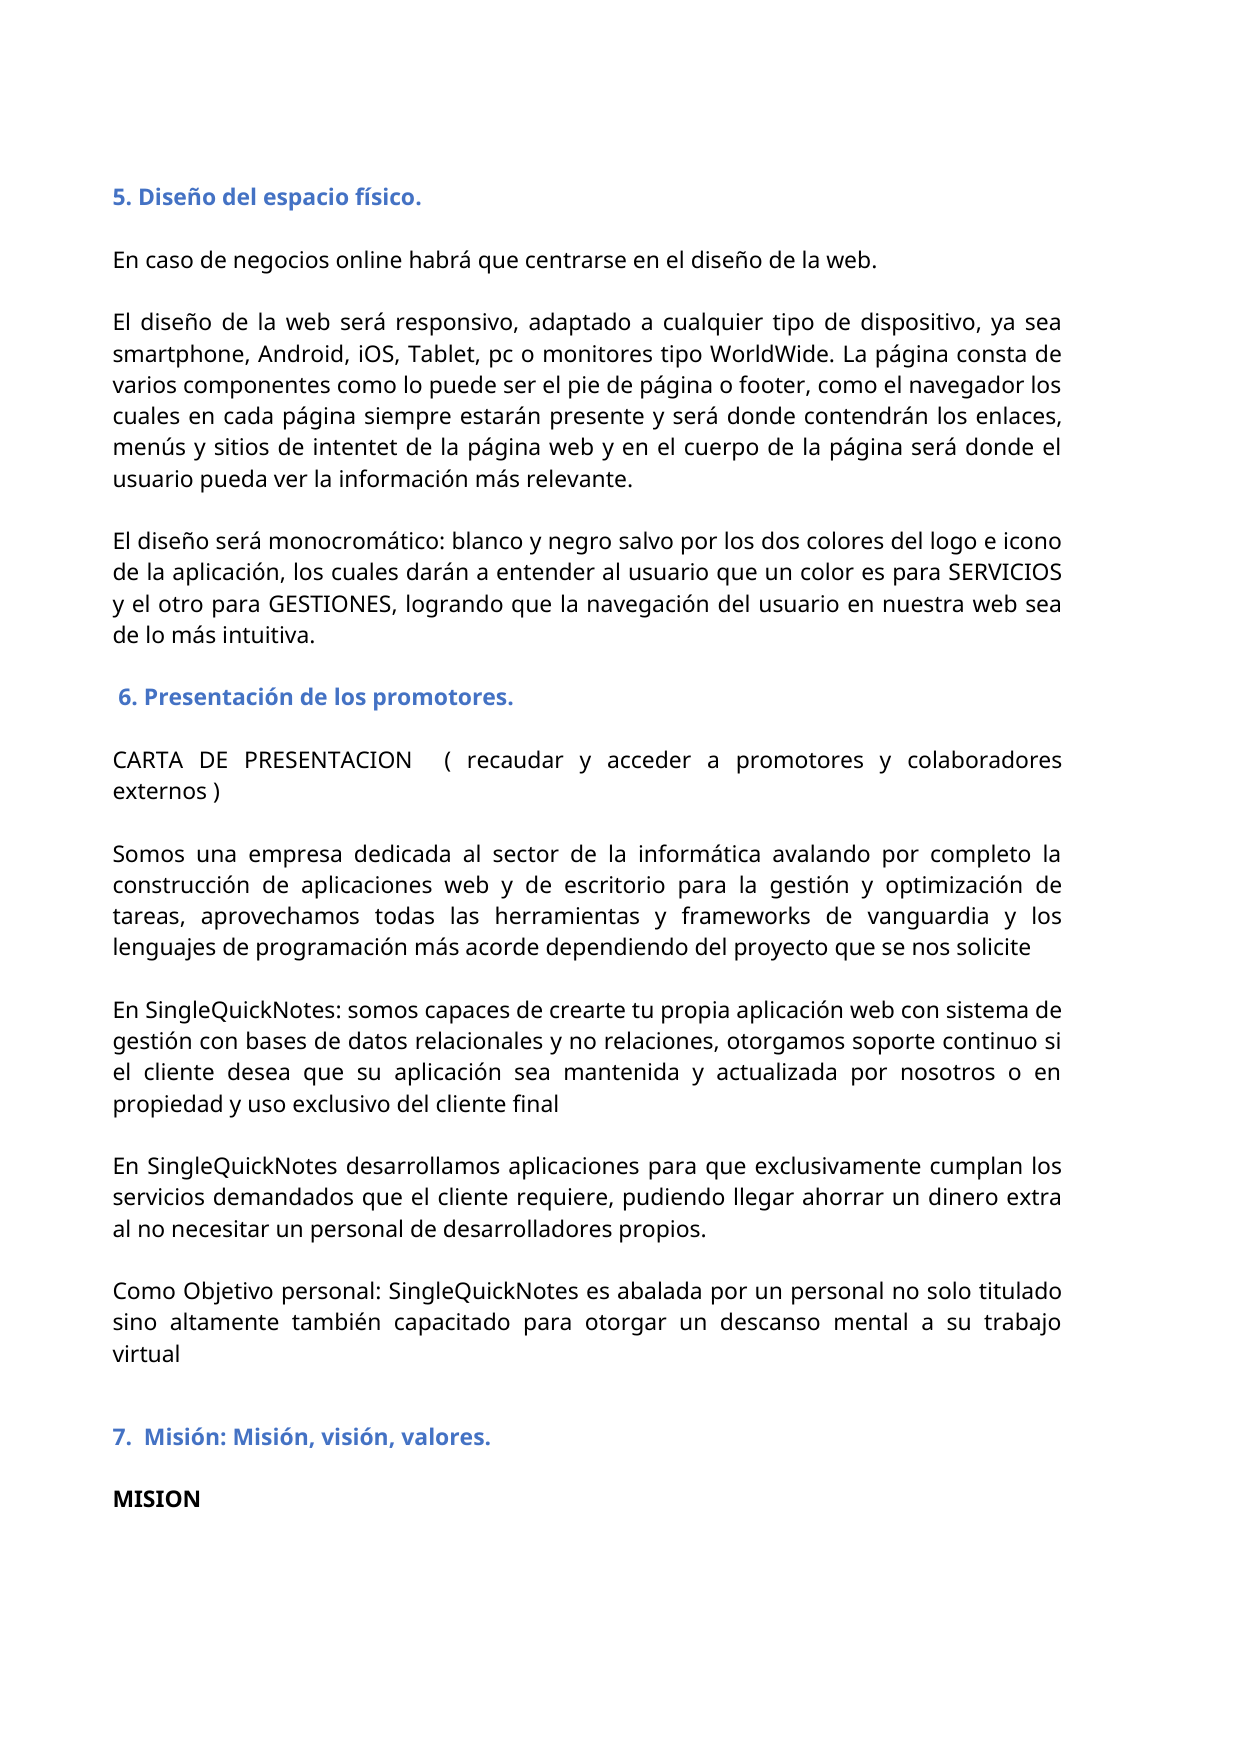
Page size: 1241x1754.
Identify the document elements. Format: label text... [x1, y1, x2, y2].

text En caso de negocios online habrá que centrarse en el diseño de la web. [112, 244, 1063, 275]
text El diseño será monocromático: blanco y negro salvo por los dos colores del logo e icono de la aplicación, los cuales darán a entender al usuario que un color es para SERVICIOS y el otro para GESTIONES, logrando que la navegación del usuario en nuestra web sea de lo más intuitiva. [112, 525, 1063, 650]
text Como Objetivo personal: SingleQuickNotes es abalada por un personal no solo titulado sino altamente también capacitado para otorgar un descanso mental a su trabajo virtual [75, 1275, 1063, 1369]
text El diseño de la web será responsivo, adaptado a cualquier tipo de dispositivo, ya sea smartphone, Android, iOS, Tablet, pc o monitores tipo WorldWide. La página consta de varios componentes como lo puede ser el pie de página o footer, como el navegador los cuales en cada página siempre estarán presente y será donde contendrán los enlaces, menús y sitios de intentet de la página web y en el cuerpo de la página será donde el usuario pueda ver la información más relevante. [112, 306, 1063, 494]
list 7. Misión: Misión, visión, valores. [112, 1421, 1063, 1452]
text 6. Presentación de los promotores. [112, 681, 1063, 712]
text En SingleQuickNotes: somos capaces de crearte tu propia aplicación web con sistema de gestión con bases de datos relacionales y no relaciones, otorgamos soporte continuo si el cliente desea que su aplicación sea mantenida y actualizada por nosotros o en propiedad y uso exclusivo del cliente final [112, 994, 1063, 1119]
text CARTA DE PRESENTACION ( recaudar y acceder a promotores y colaboradores externos ) [112, 744, 1063, 806]
list MISION [75, 1483, 1063, 1514]
text Somos una empresa dedicada al sector de la informática avalando por completo la construcción de aplicaciones web y de escritorio para la gestión y optimización de tareas, aprovechamos todas las herramientas y frameworks de vanguardia y los lenguajes de programación más acorde dependiendo del proyecto que se nos solicite [112, 837, 1063, 962]
text 5. Diseño del espacio físico. [112, 181, 1063, 212]
text En SingleQuickNotes desarrollamos aplicaciones para que exclusivamente cumplan los servicios demandados que el cliente requiere, pudiendo llegar ahorrar un dinero extra al no necesitar un personal de desarrolladores propios. [112, 1150, 1063, 1244]
